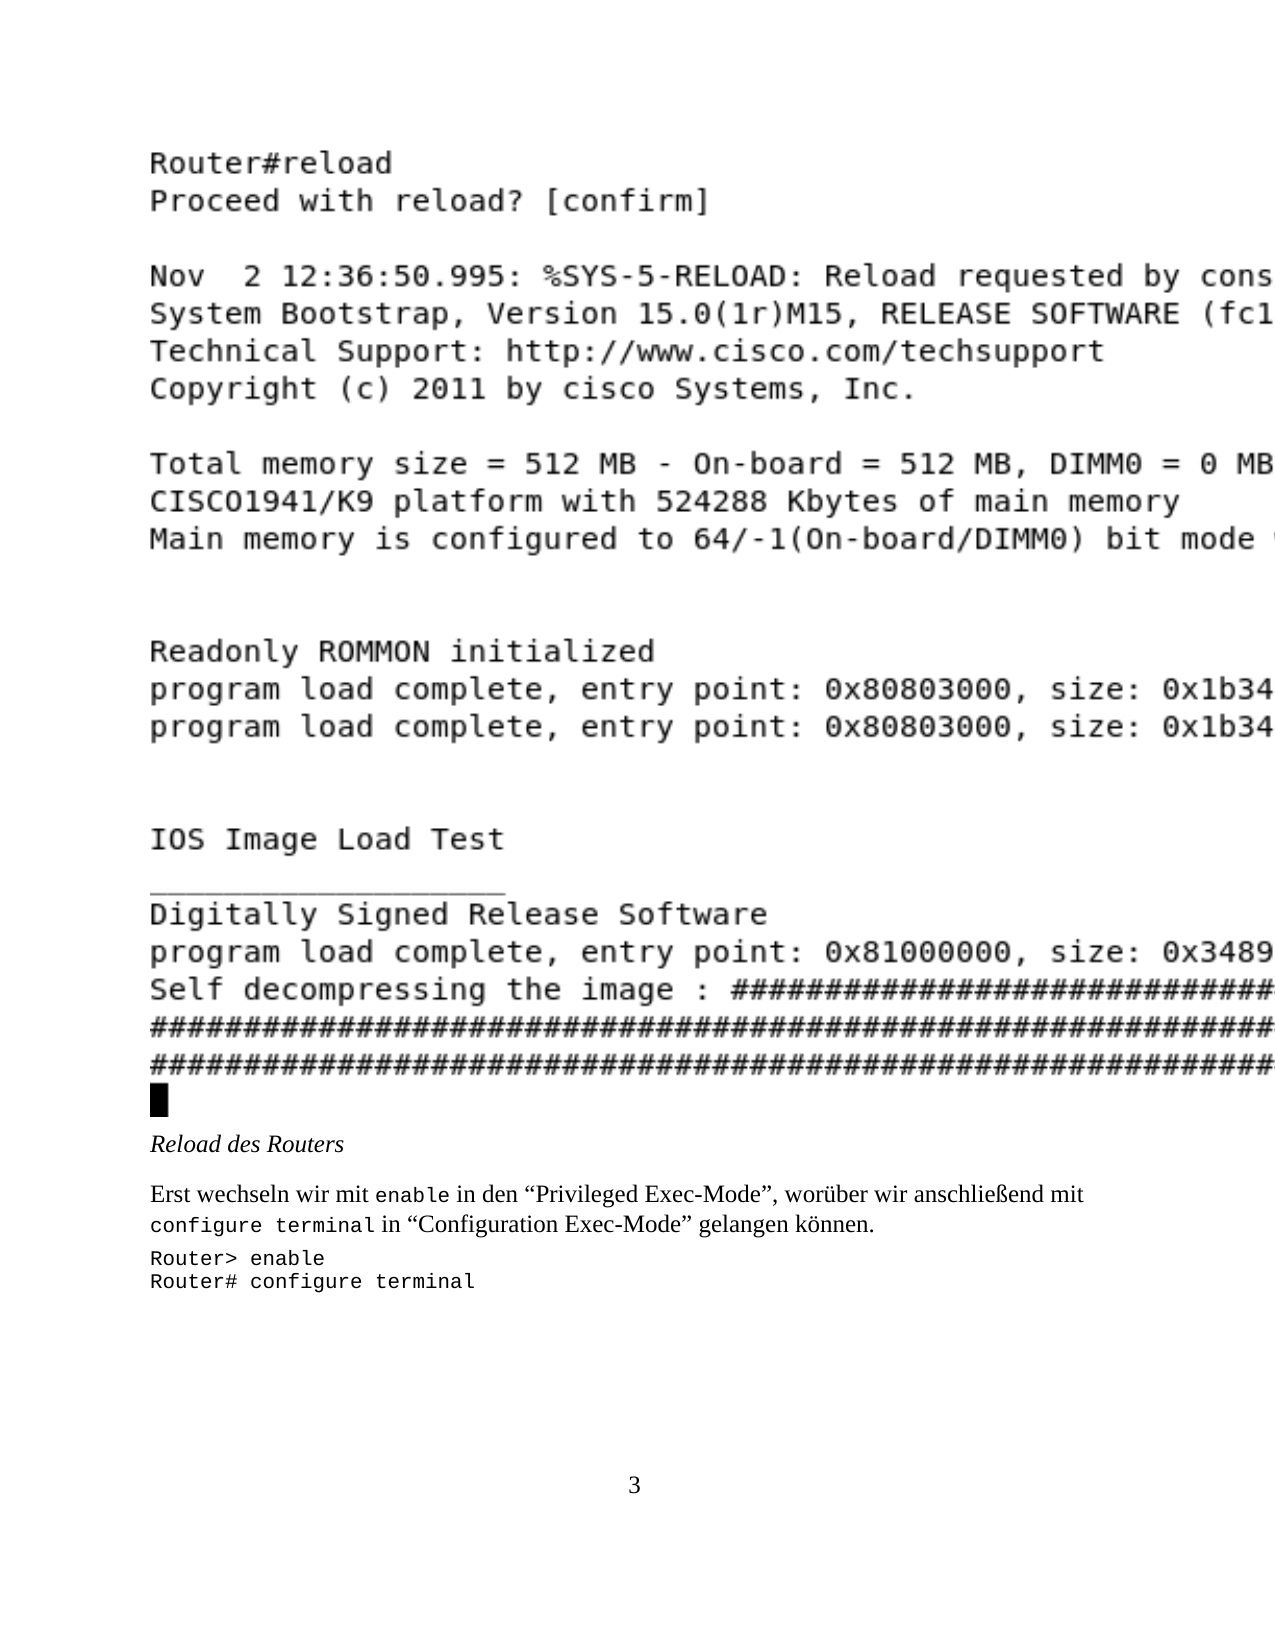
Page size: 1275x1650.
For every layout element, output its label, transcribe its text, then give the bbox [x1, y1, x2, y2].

text Reload des Routers [150, 1129, 1125, 1158]
picture [150, 150, 1275, 1117]
text Erst wechseln wir mit enable in den “Privileged Exec-Mode”, worüber wir anschließend mit configure terminal in “Configuration Exec-Mode” gelangen können. [150, 1179, 1125, 1238]
text Router> enable [150, 1247, 1125, 1271]
text Router# configure terminal [150, 1271, 1125, 1295]
